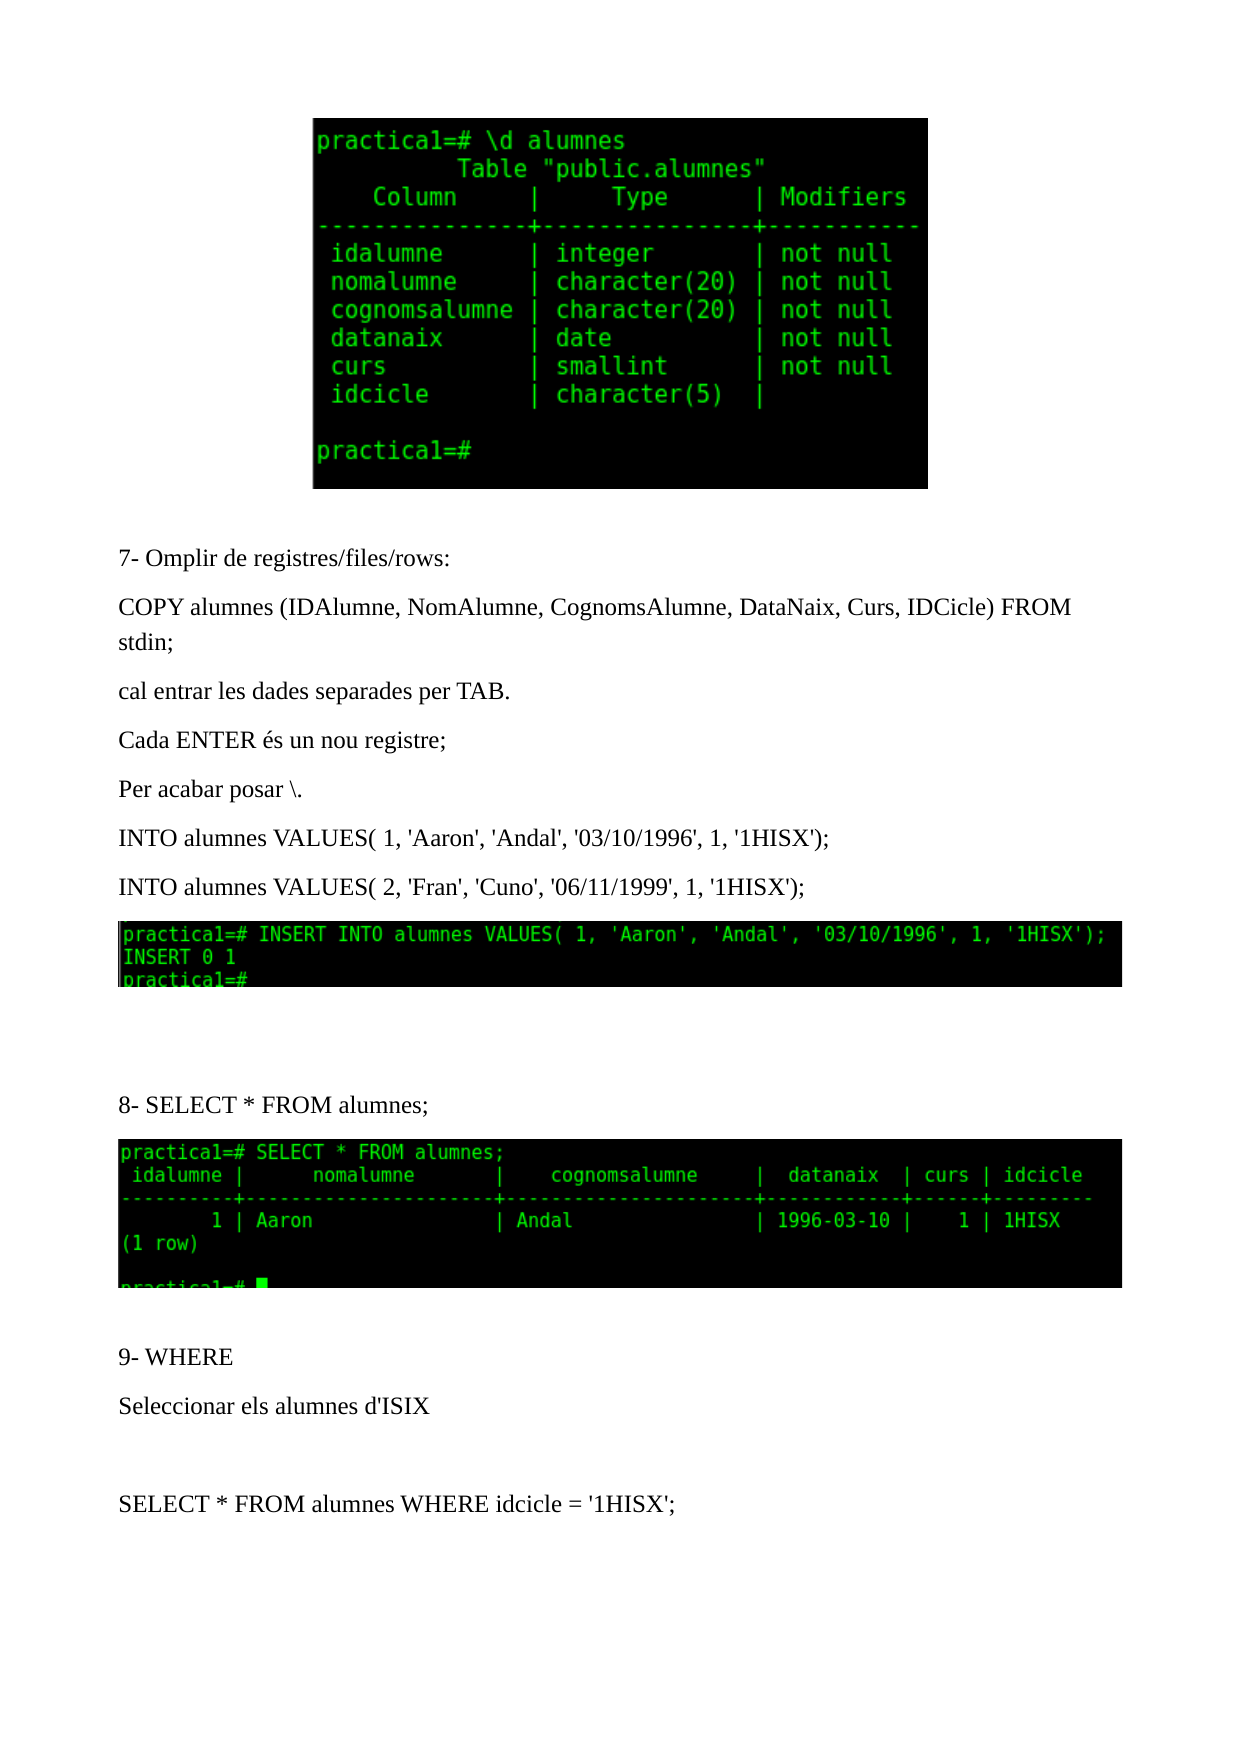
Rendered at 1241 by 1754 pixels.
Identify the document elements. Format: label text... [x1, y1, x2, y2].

text Per acabar posar \. [118, 774, 1122, 803]
picture [118, 1139, 1123, 1288]
picture [312, 118, 928, 489]
text 7- Omplir de registres/files/rows: [118, 543, 1122, 572]
text COPY alumnes (IDAlumne, NomAlumne, CognomsAlumne, DataNaix, Curs, IDCicle) FROM stdin; [118, 592, 1122, 656]
text INTO alumnes VALUES( 2, 'Fran', 'Cuno', '06/11/1999', 1, '1HISX'); [118, 872, 1122, 901]
text Cada ENTER és un nou registre; [118, 725, 1122, 754]
text Seleccionar els alumnes d'ISIX [118, 1391, 1122, 1420]
text INTO alumnes VALUES( 1, 'Aaron', 'Andal', '03/10/1996', 1, '1HISX'); [118, 823, 1122, 852]
text SELECT * FROM alumnes WHERE idcicle = '1HISX'; [118, 1489, 1122, 1518]
text 9- WHERE [118, 1342, 1122, 1371]
text 8- SELECT * FROM alumnes; [118, 1090, 1122, 1119]
text cal entrar les dades separades per TAB. [118, 676, 1122, 704]
picture [118, 921, 1123, 987]
